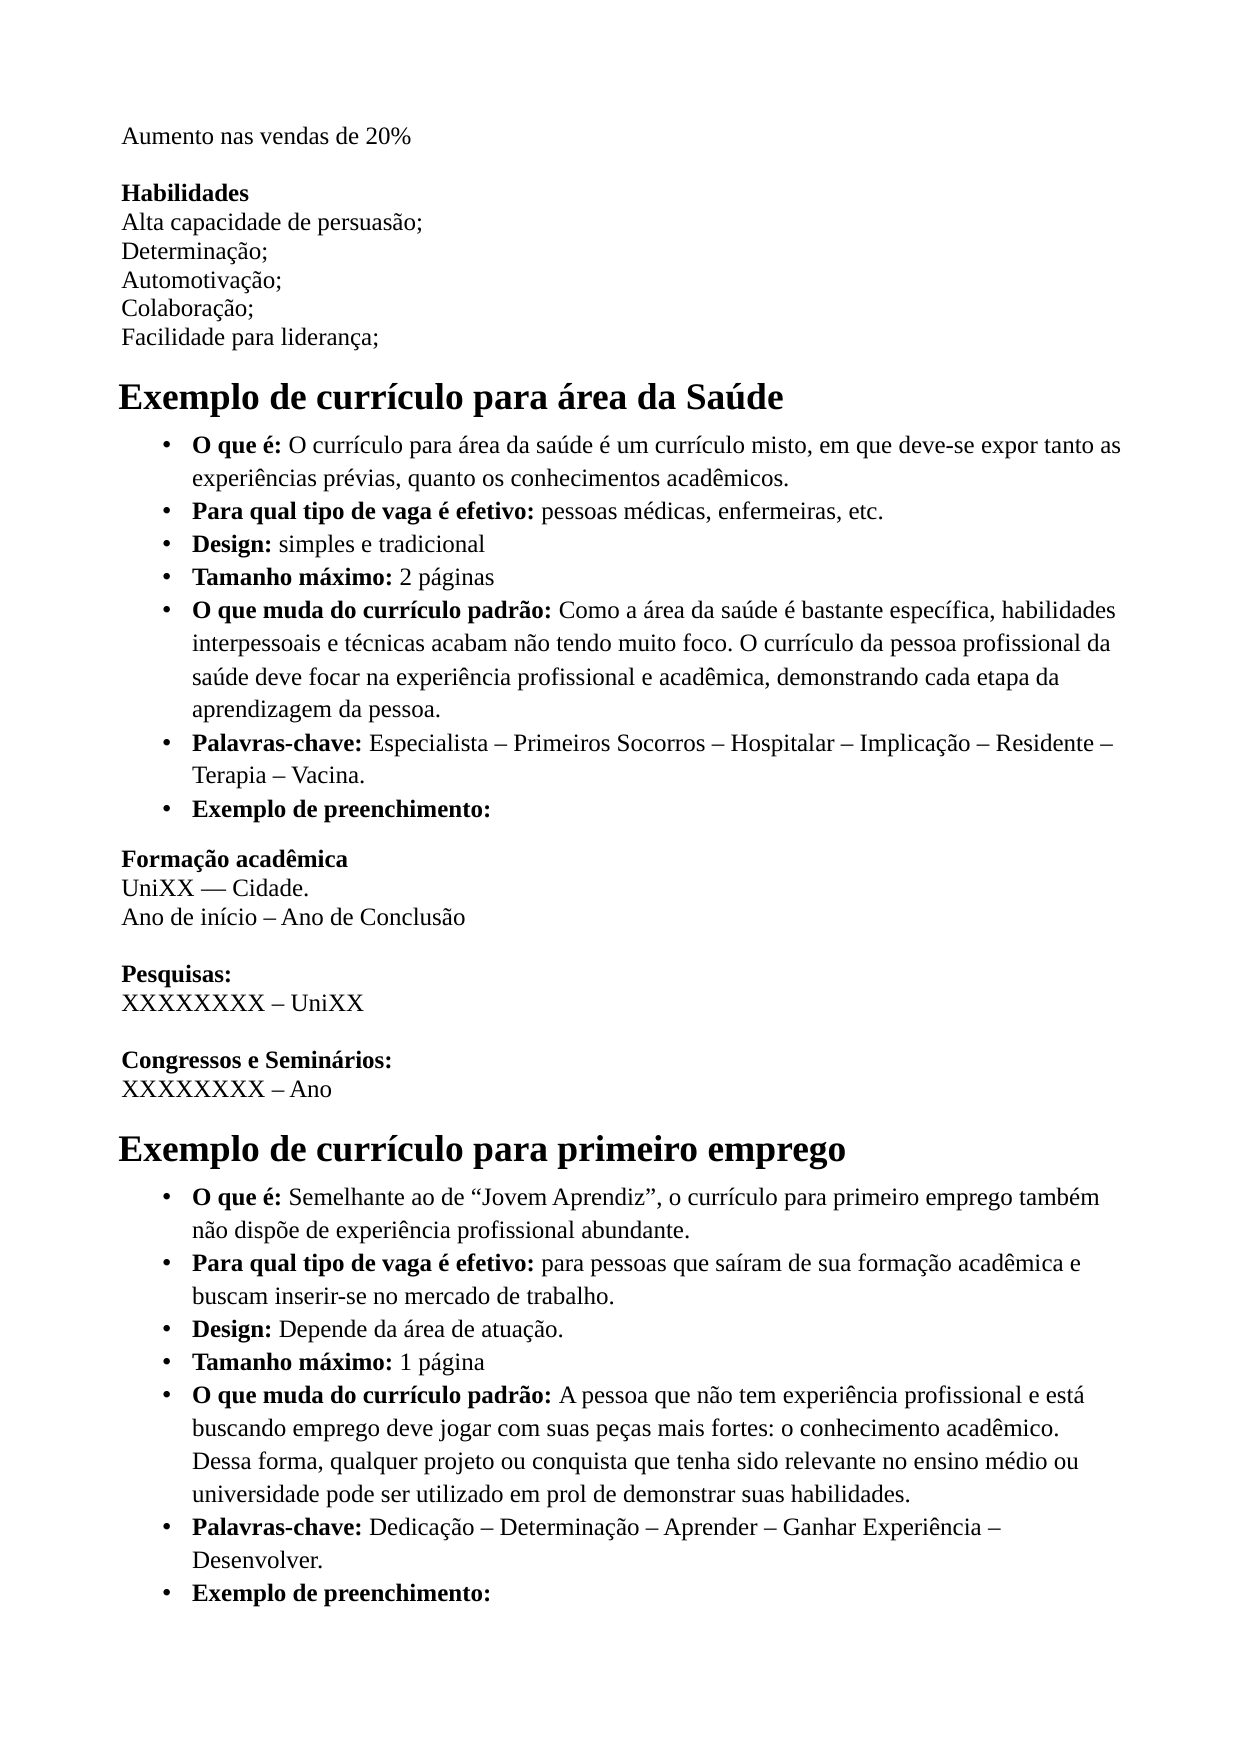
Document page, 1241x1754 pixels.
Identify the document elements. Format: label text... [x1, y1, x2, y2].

subtitle Exemplo de currículo para primeiro emprego [118, 1127, 1122, 1170]
list Exemplo de preenchimento: [162, 1578, 1122, 1607]
list O que é: Semelhante ao de “Jovem Aprendiz”, o currículo para primeiro emprego também não dispõe de experiência profissional abundante. [162, 1182, 1122, 1244]
list Tamanho máximo: 1 página [162, 1347, 1122, 1376]
list Palavras-chave: Especialista – Primeiros Socorros – Hospitalar – Implicação – Residente – Terapia – Vacina. [162, 728, 1122, 789]
list O que muda do currículo padrão: Como a área da saúde é bastante específica, habilidades interpessoais e técnicas acabam não tendo muito foco. O currículo da pessoa profissional da saúde deve focar na experiência profissional e acadêmica, demonstrando cada etapa da aprendizagem da pessoa. [162, 596, 1122, 723]
list Para qual tipo de vaga é efetivo: para pessoas que saíram de sua formação acadêmica e buscam inserir-se no mercado de trabalho. [162, 1248, 1122, 1310]
list O que muda do currículo padrão: A pessoa que não tem experiência profissional e está buscando emprego deve jogar com suas peças mais fortes: o conhecimento acadêmico. Dessa forma, qualquer projeto ou conquista que tenha sido relevante no ensino médio ou universidade pode ser utilizado em prol de demonstrar suas habilidades. [162, 1380, 1122, 1508]
list Palavras-chave: Dedicação – Determinação – Aprender – Ganhar Experiência – Desenvolver. [162, 1512, 1122, 1574]
list Tamanho máximo: 2 páginas [162, 562, 1122, 591]
list Design: simples e tradicional [162, 529, 1122, 558]
table_header Aumento nas vendas de 20% Habilidades Alta capacidade de persuasão; Determinação; Automotivação; Colaboração; Facilidade para liderança; [118, 118, 918, 354]
list Exemplo de preenchimento: [162, 794, 1122, 822]
table_header Formação acadêmica UniXX — Cidade. Ano de início – Ano de Conclusão Pesquisas: XXXXXXXX – UniXX Congressos e Seminários: XXXXXXXX – Ano [118, 841, 479, 1106]
list O que é: O currículo para área da saúde é um currículo misto, em que deve-se expor tanto as experiências prévias, quanto os conhecimentos acadêmicos. [162, 430, 1122, 492]
subtitle Exemplo de currículo para área da Saúde [118, 375, 1122, 418]
list Design: Depende da área de atuação. [162, 1314, 1122, 1343]
list Para qual tipo de vaga é efetivo: pessoas médicas, enfermeiras, etc. [162, 496, 1122, 525]
